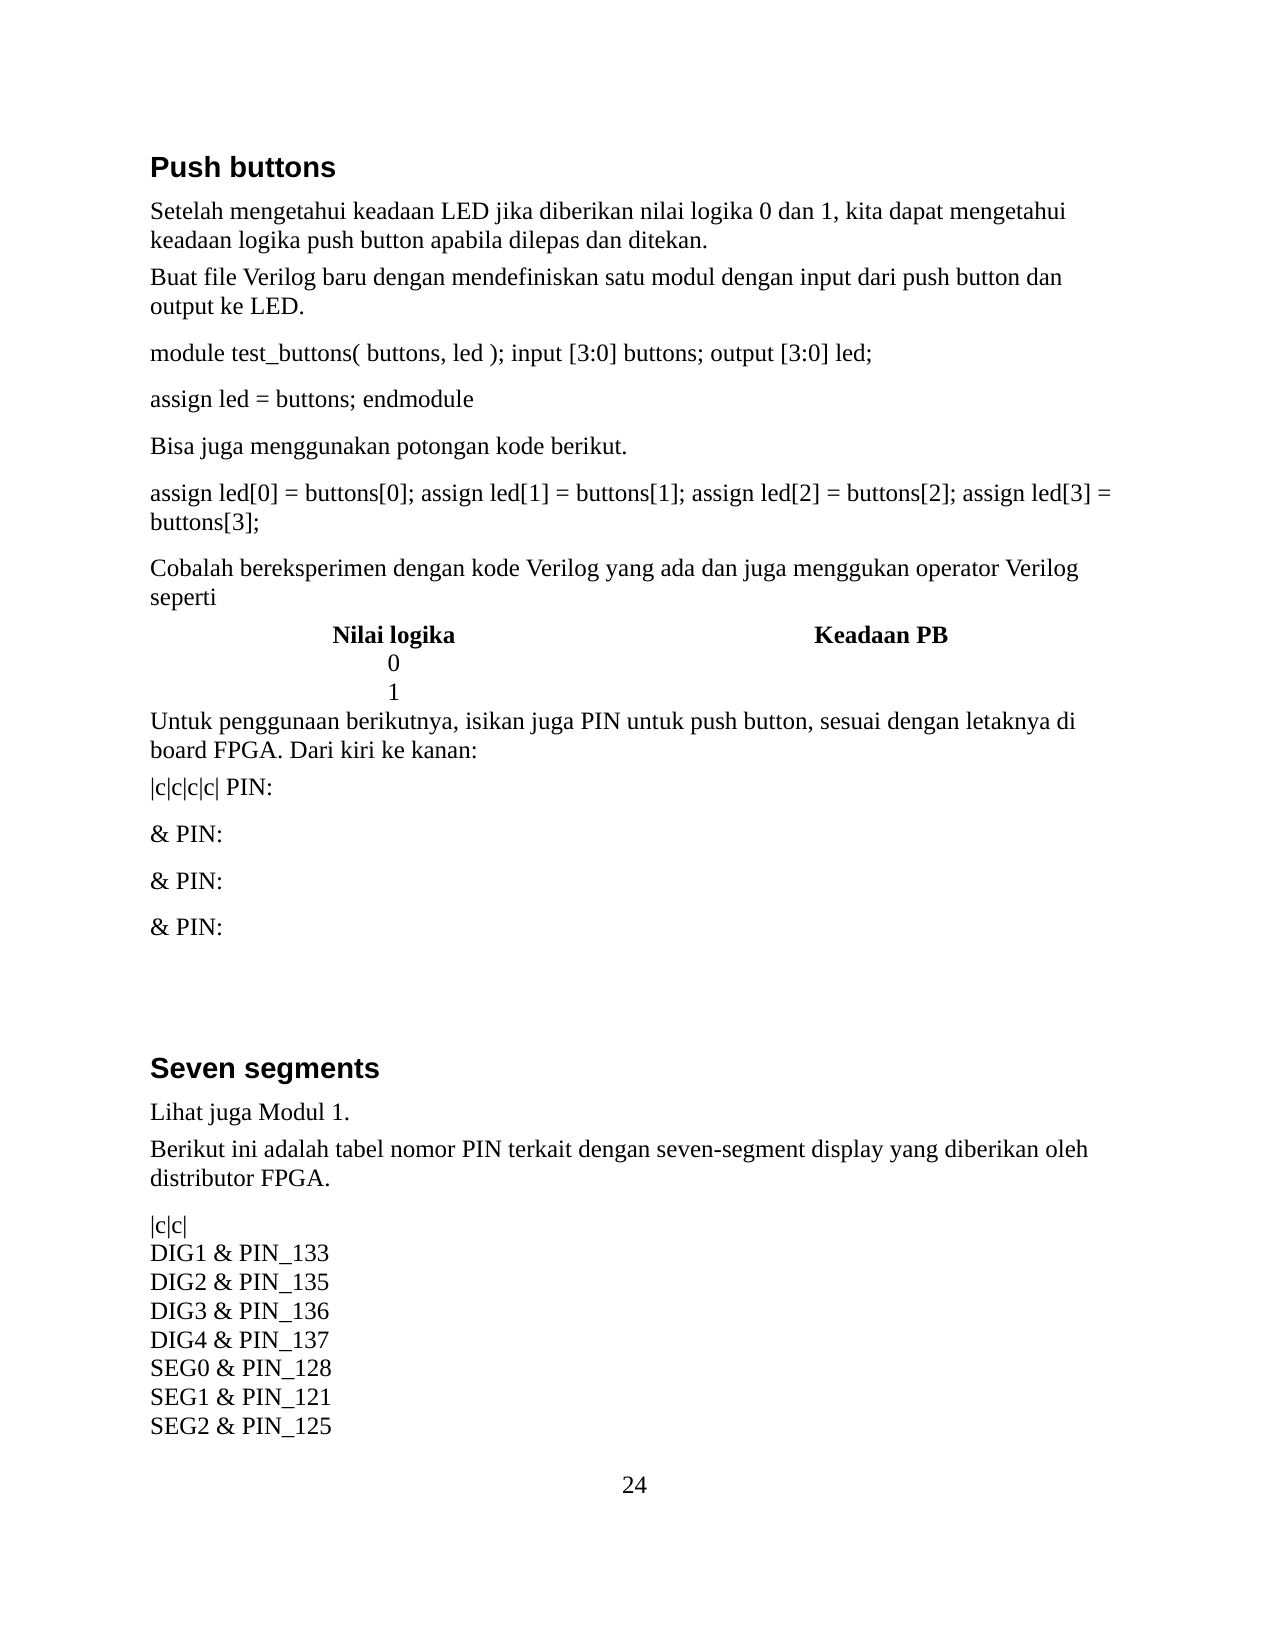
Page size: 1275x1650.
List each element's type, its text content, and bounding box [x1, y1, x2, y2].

subtitle Push buttons [150, 150, 1125, 183]
text |c|c|c|c| PIN: [150, 772, 1125, 801]
text Bisa juga menggunakan potongan kode berikut. [150, 431, 1125, 460]
text assign led[0] = buttons[0]; assign led[1] = buttons[1]; assign led[2] = buttons[2]; assign led[3] = buttons[3]; [150, 478, 1125, 535]
text Setelah mengetahui keadaan LED jika diberikan nilai logika 0 dan 1, kita dapat mengetahui keadaan logika push button apabila dilepas dan ditekan. [150, 196, 1125, 253]
text & PIN: [150, 819, 1125, 848]
text Buat file Verilog baru dengan mendefiniskan satu modul dengan input dari push button dan output ke LED. [150, 262, 1125, 320]
text Berikut ini adalah tabel nomor PIN terkait dengan seven-segment display yang diberikan oleh distributor FPGA. [150, 1134, 1125, 1192]
table_cell 0 [150, 649, 637, 677]
text Untuk penggunaan berikutnya, isikan juga PIN untuk push button, sesuai dengan letaknya di board FPGA. Dari kiri ke kanan: [150, 706, 1125, 763]
text assign led = buttons; endmodule [150, 384, 1125, 413]
text Cobalah bereksperimen dengan kode Verilog yang ada dan juga menggukan operator Verilog seperti [150, 553, 1125, 611]
text & PIN: [150, 912, 1125, 941]
text module test_buttons( buttons, led ); input [3:0] buttons; output [3:0] led; [150, 338, 1125, 367]
table_header Nilai logika [150, 620, 637, 648]
table_cell 1 [150, 677, 637, 706]
text Lihat juga Modul 1. [150, 1097, 1125, 1125]
text & PIN: [150, 866, 1125, 894]
table_cell [638, 649, 1125, 677]
text |c|c| DIG1 & PIN_133 DIG2 & PIN_135 DIG3 & PIN_136 DIG4 & PIN_137 SEG0 & PIN_128 SEG1 & PIN_121 SEG2 & PIN_125 [150, 1210, 1125, 1440]
table_cell [638, 677, 1125, 706]
subtitle Seven segments [150, 1051, 1125, 1084]
table_header Keadaan PB [638, 620, 1125, 648]
